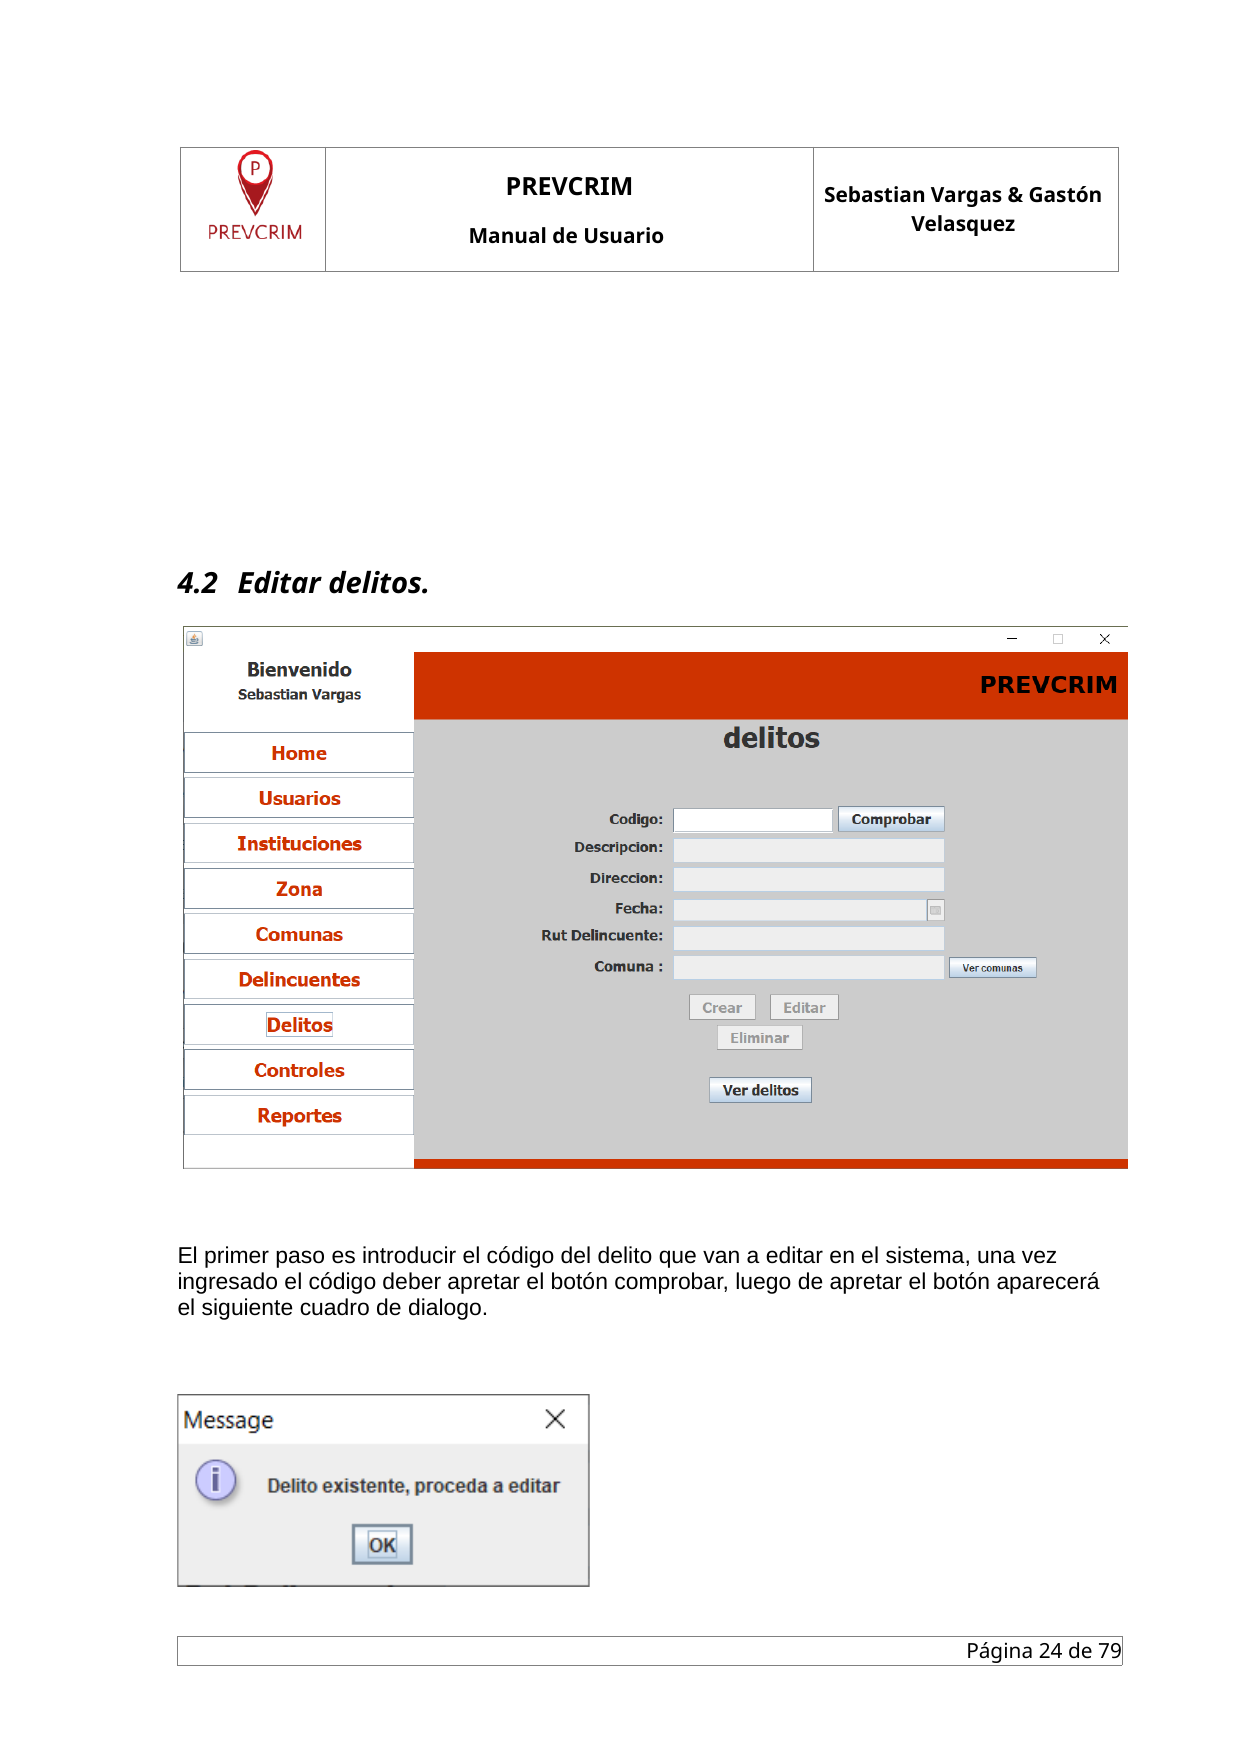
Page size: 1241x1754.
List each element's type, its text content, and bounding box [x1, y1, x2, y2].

text El primer paso es introducir el código del delito que van a editar en el sistema, una vez ingresado el código deber apretar el botón comprobar, luego de apretar el botón aparecerá el siguiente cuadro de dialogo. [177, 1242, 1122, 1321]
subtitle Editar delitos. [177, 563, 1122, 602]
